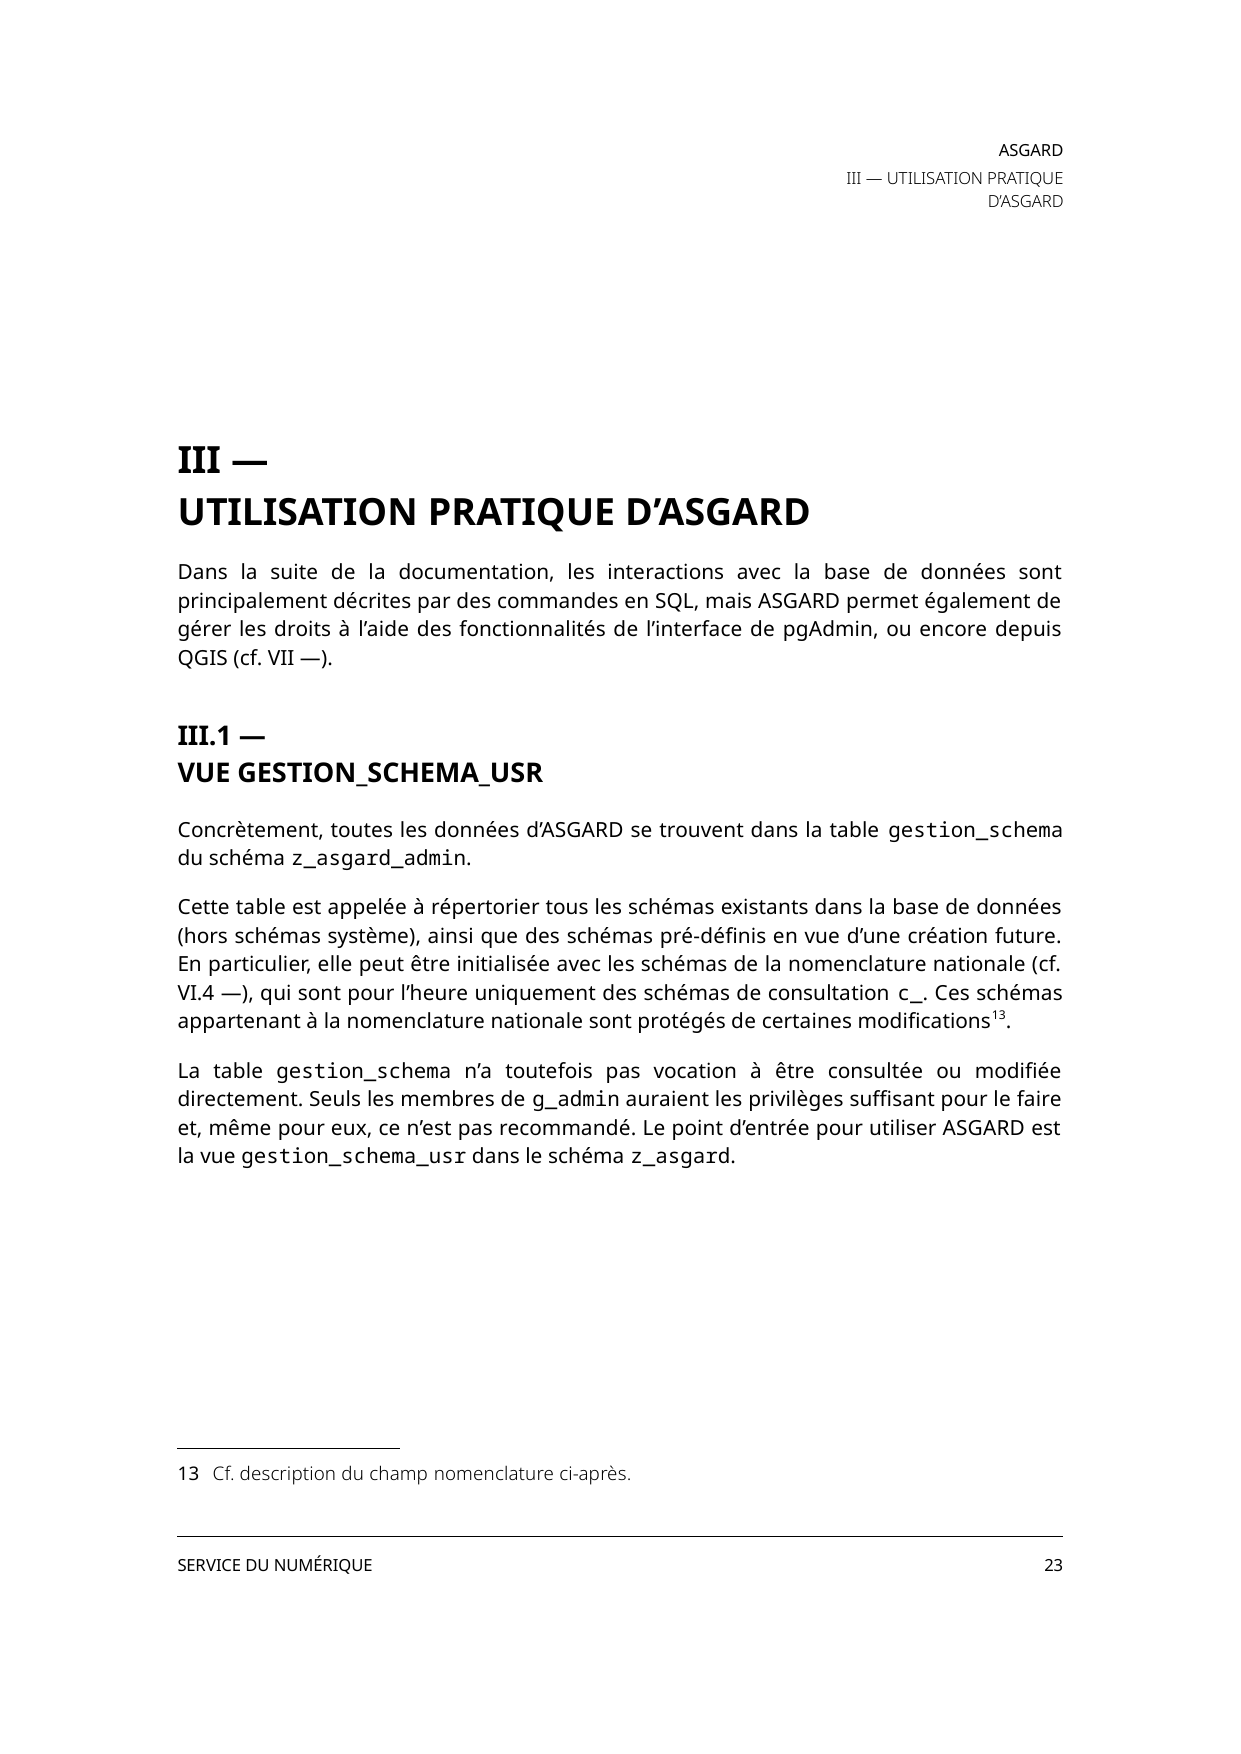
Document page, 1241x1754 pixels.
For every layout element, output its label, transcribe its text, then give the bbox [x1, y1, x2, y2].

text Concrètement, toutes les données d’ASGARD se trouvent dans la table gestion_schema du schéma z_asgard_admin. [177, 814, 1063, 872]
text La table gestion_schema n’a toutefois pas vocation à être consultée ou modifiée directement. Seuls les membres de g_admin auraient les privilèges suffisant pour le faire et, même pour eux, ce n’est pas recommandé. Le point d’entrée pour utiliser ASGARD est la vue gestion_schema_usr dans le schéma z_asgard. [177, 1056, 1063, 1170]
subtitle Utilisation pratique d’ASGARD [177, 434, 1063, 536]
text Cf. description du champ nomenclature ci-après. [177, 1460, 1063, 1486]
subtitle Vue gestion_schema_usr [177, 710, 1063, 793]
text Dans la suite de la documentation, les interactions avec la base de données sont principalement décrites par des commandes en SQL, mais ASGARD permet également de gérer les droits à l’aide des fonctionnalités de l’interface de pgAdmin, ou encore depuis QGIS (cf. VII). [177, 557, 1063, 671]
text Cette table est appelée à répertorier tous les schémas existants dans la base de données (hors schémas système), ainsi que des schémas pré-définis en vue d’une création future. En particulier, elle peut être initialisée avec les schémas de la nomenclature nationale (cf. VI.4), qui sont pour l’heure uniquement des schémas de consultation c_. Ces schémas appartenant à la nomenclature nationale sont protégés de certaines modifications. [177, 892, 1063, 1035]
